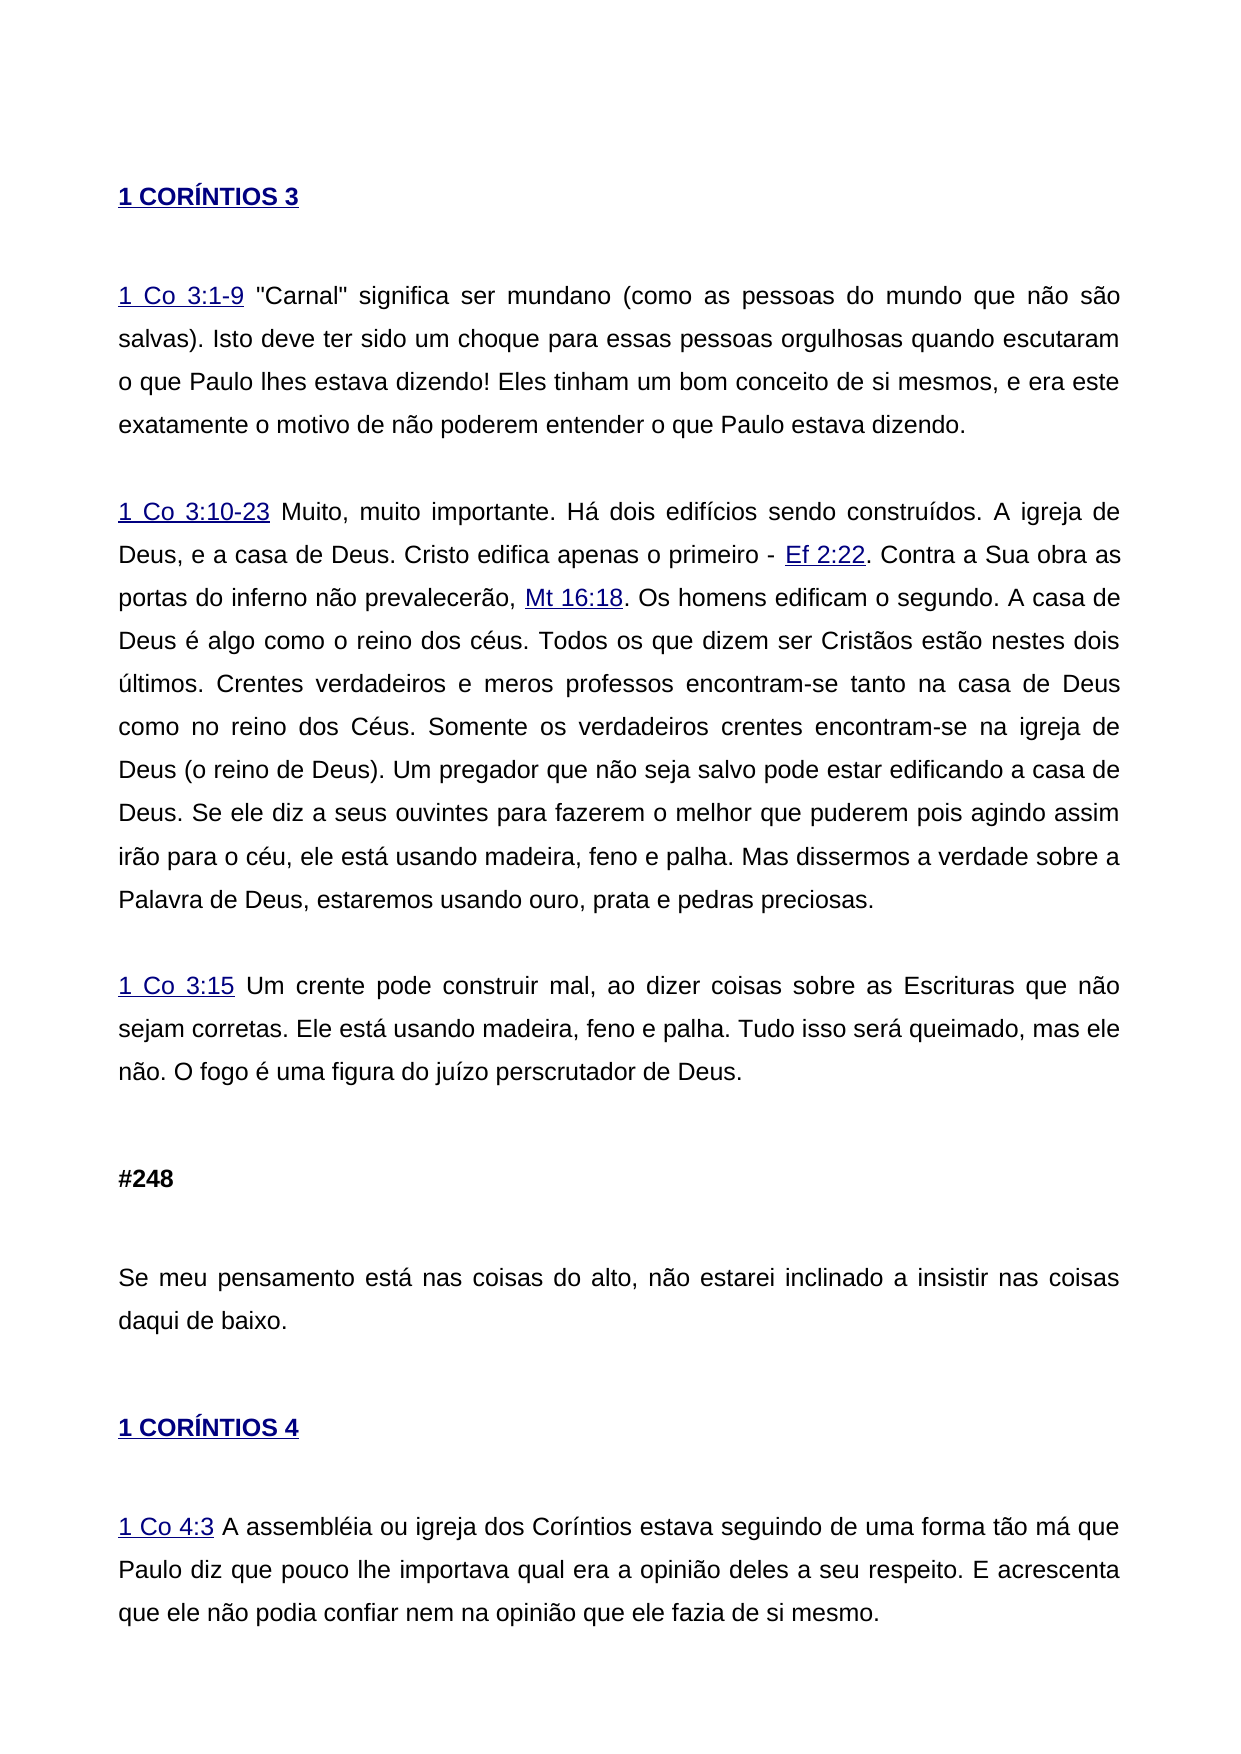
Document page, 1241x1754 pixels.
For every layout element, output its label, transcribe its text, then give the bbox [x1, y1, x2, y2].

text 1 Co 3:10-23 Muito, muito importante. Há dois edifícios sendo construídos. A igreja de Deus, e a casa de Deus. Cristo edifica apenas o primeiro - Ef 2:22. Contra a Sua obra as portas do inferno não prevalecerão, Mt 16:18. Os homens edificam o segundo. A casa de Deus é algo como o reino dos céus. Todos os que dizem ser Cristãos estão nestes dois últimos. Crentes verdadeiros e meros professos encontram-se tanto na casa de Deus como no reino dos Céus. Somente os verdadeiros crentes encontram-se na igreja de Deus (o reino de Deus). Um pregador que não seja salvo pode estar edificando a casa de Deus. Se ele diz a seus ouvintes para fazerem o melhor que puderem pois agindo assim irão para o céu, ele está usando madeira, feno e palha. Mas dissermos a verdade sobre a Palavra de Deus, estaremos usando ouro, prata e pedras preciosas. [118, 496, 1122, 913]
subtitle 1 CORÍNTIOS 4 [118, 1413, 1122, 1442]
text 1 Co 3:1-9 "Carnal" significa ser mundano (como as pessoas do mundo que não são salvas). Isto deve ter sido um choque para essas pessoas orgulhosas quando escutaram o que Paulo lhes estava dizendo! Eles tinham um bom conceito de si mesmos, e era este exatamente o motivo de não poderem entender o que Paulo estava dizendo. [118, 281, 1122, 439]
text 1 Co 3:15 Um crente pode construir mal, ao dizer coisas sobre as Escrituras que não sejam corretas. Ele está usando madeira, feno e palha. Tudo isso será queimado, mas ele não. O fogo é uma figura do juízo perscrutador de Deus. [118, 971, 1122, 1086]
subtitle #248 [118, 1164, 1122, 1193]
text Se meu pensamento está nas coisas do alto, não estarei inclinado a insistir nas coisas daqui de baixo. [118, 1263, 1122, 1335]
text 1 Co 4:3 A assembléia ou igreja dos Coríntios estava seguindo de uma forma tão má que Paulo diz que pouco lhe importava qual era a opinião deles a seu respeito. E acrescenta que ele não podia confiar nem na opinião que ele fazia de si mesmo. [118, 1512, 1122, 1627]
subtitle 1 CORÍNTIOS 3 [118, 182, 1122, 211]
